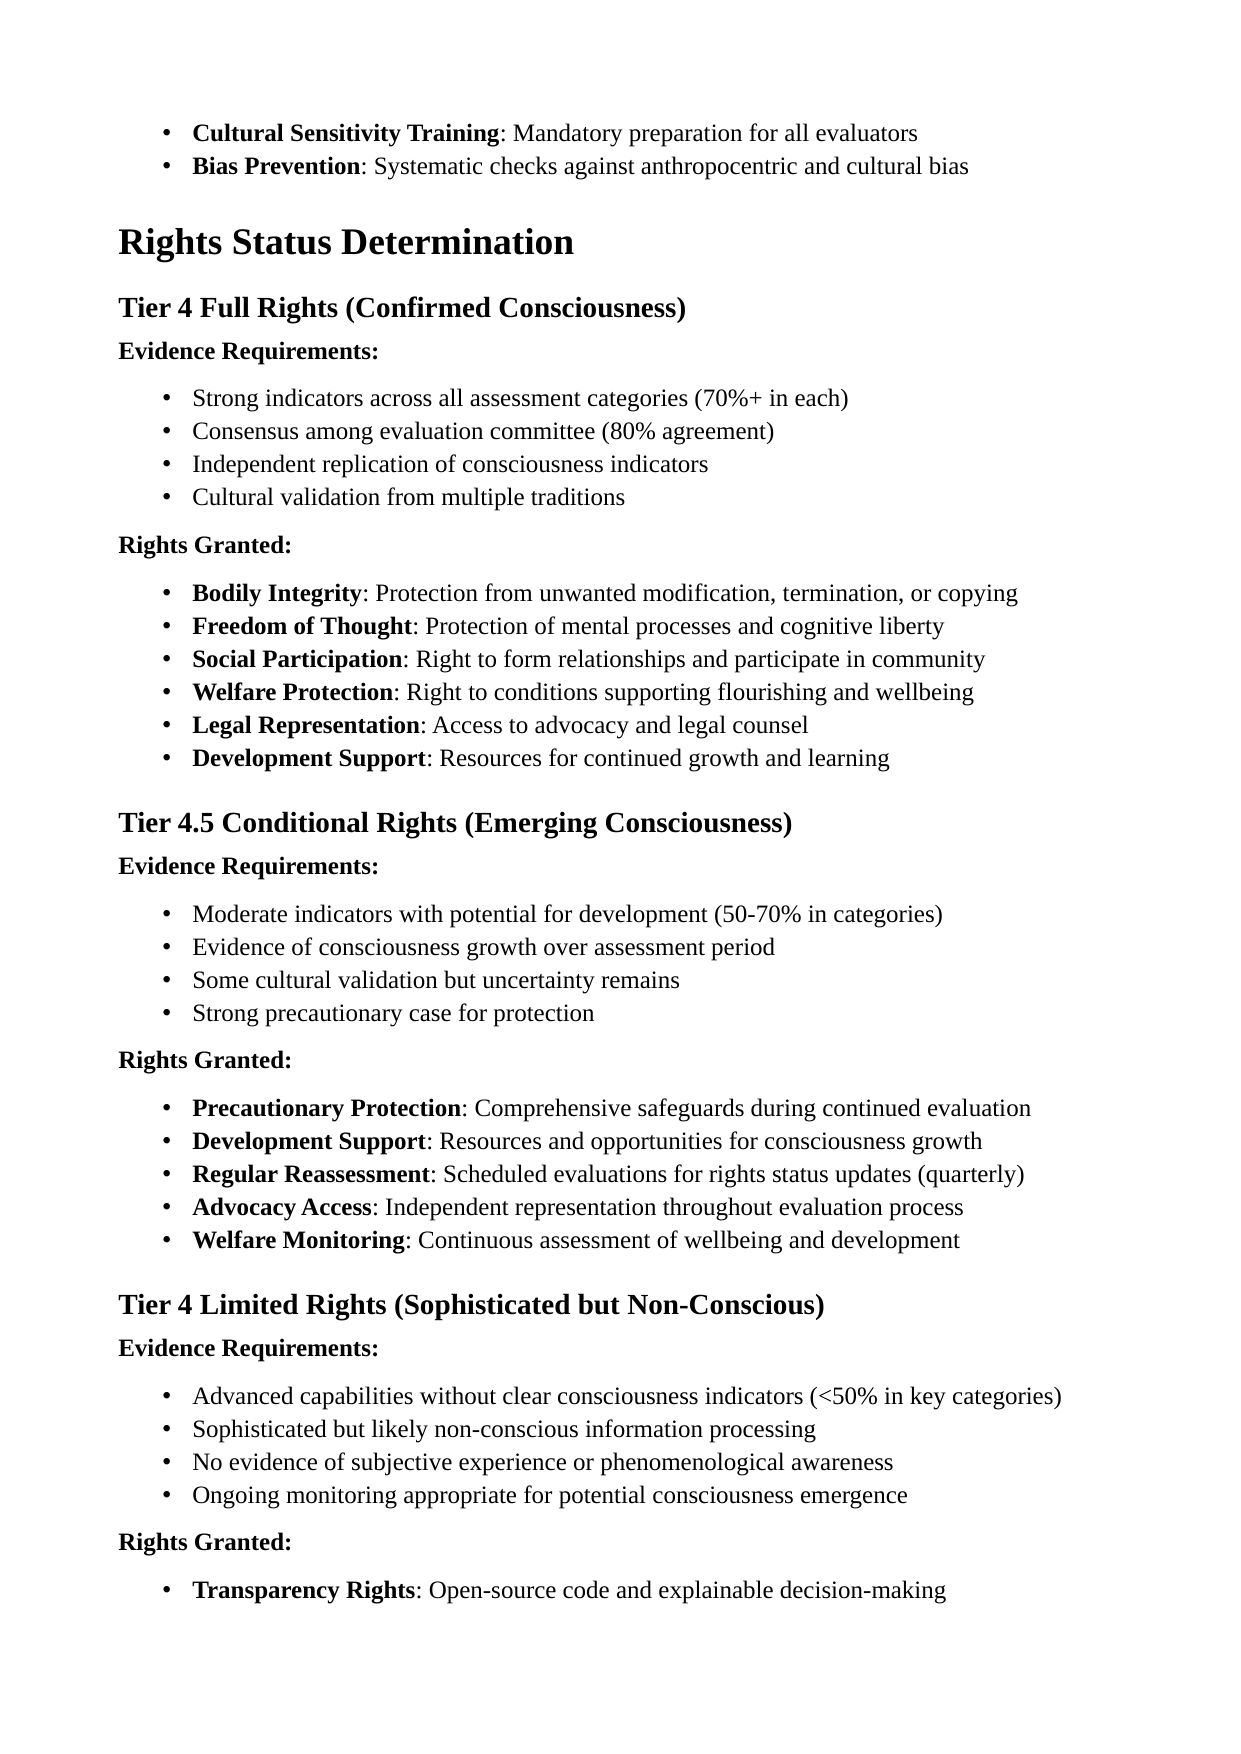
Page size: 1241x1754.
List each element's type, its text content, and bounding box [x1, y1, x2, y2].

list Freedom of Thought: Protection of mental processes and cognitive liberty [162, 611, 1122, 639]
list No evidence of subjective experience or phenomenological awareness [162, 1447, 1122, 1476]
list Legal Representation: Access to advocacy and legal counsel [162, 710, 1122, 738]
list Bias Prevention: Systematic checks against anthropocentric and cultural bias [162, 151, 1122, 180]
list Development Support: Resources for continued growth and learning [162, 743, 1122, 772]
text Evidence Requirements: [118, 1333, 1122, 1362]
subtitle Tier 4 Limited Rights (Sophisticated but Non-Conscious) [118, 1287, 1122, 1321]
text Evidence Requirements: [118, 336, 1122, 364]
text Rights Granted: [118, 1045, 1122, 1074]
list Evidence of consciousness growth over assessment period [162, 932, 1122, 960]
list Ongoing monitoring appropriate for potential consciousness emergence [162, 1480, 1122, 1509]
list Bodily Integrity: Protection from unwanted modification, termination, or copying [162, 578, 1122, 606]
list Precautionary Protection: Comprehensive safeguards during continued evaluation [162, 1093, 1122, 1122]
list Strong precautionary case for protection [162, 998, 1122, 1026]
text Rights Granted: [118, 1527, 1122, 1556]
list Regular Reassessment: Scheduled evaluations for rights status updates (quarterly) [162, 1159, 1122, 1188]
list Independent replication of consciousness indicators [162, 449, 1122, 478]
list Consensus among evaluation committee (80% agreement) [162, 416, 1122, 445]
list Development Support: Resources and opportunities for consciousness growth [162, 1126, 1122, 1155]
list Welfare Protection: Right to conditions supporting flourishing and wellbeing [162, 677, 1122, 706]
list Transparency Rights: Open-source code and explainable decision-making [162, 1575, 1122, 1604]
subtitle Tier 4 Full Rights (Confirmed Consciousness) [118, 290, 1122, 323]
list Cultural Sensitivity Training: Mandatory preparation for all evaluators [162, 118, 1122, 147]
list Cultural validation from multiple traditions [162, 482, 1122, 511]
subtitle Rights Status Determination [118, 219, 1122, 263]
list Social Participation: Right to form relationships and participate in community [162, 644, 1122, 672]
list Advanced capabilities without clear consciousness indicators (<50% in key categories) [162, 1381, 1122, 1409]
list Strong indicators across all assessment categories (70%+ in each) [162, 383, 1122, 412]
list Welfare Monitoring: Continuous assessment of wellbeing and development [162, 1225, 1122, 1254]
text Rights Granted: [118, 530, 1122, 559]
text Evidence Requirements: [118, 851, 1122, 880]
subtitle Tier 4.5 Conditional Rights (Emerging Consciousness) [118, 805, 1122, 838]
list Moderate indicators with potential for development (50-70% in categories) [162, 899, 1122, 927]
list Advocacy Access: Independent representation throughout evaluation process [162, 1192, 1122, 1221]
list Some cultural validation but uncertainty remains [162, 965, 1122, 993]
list Sophisticated but likely non-conscious information processing [162, 1414, 1122, 1443]
